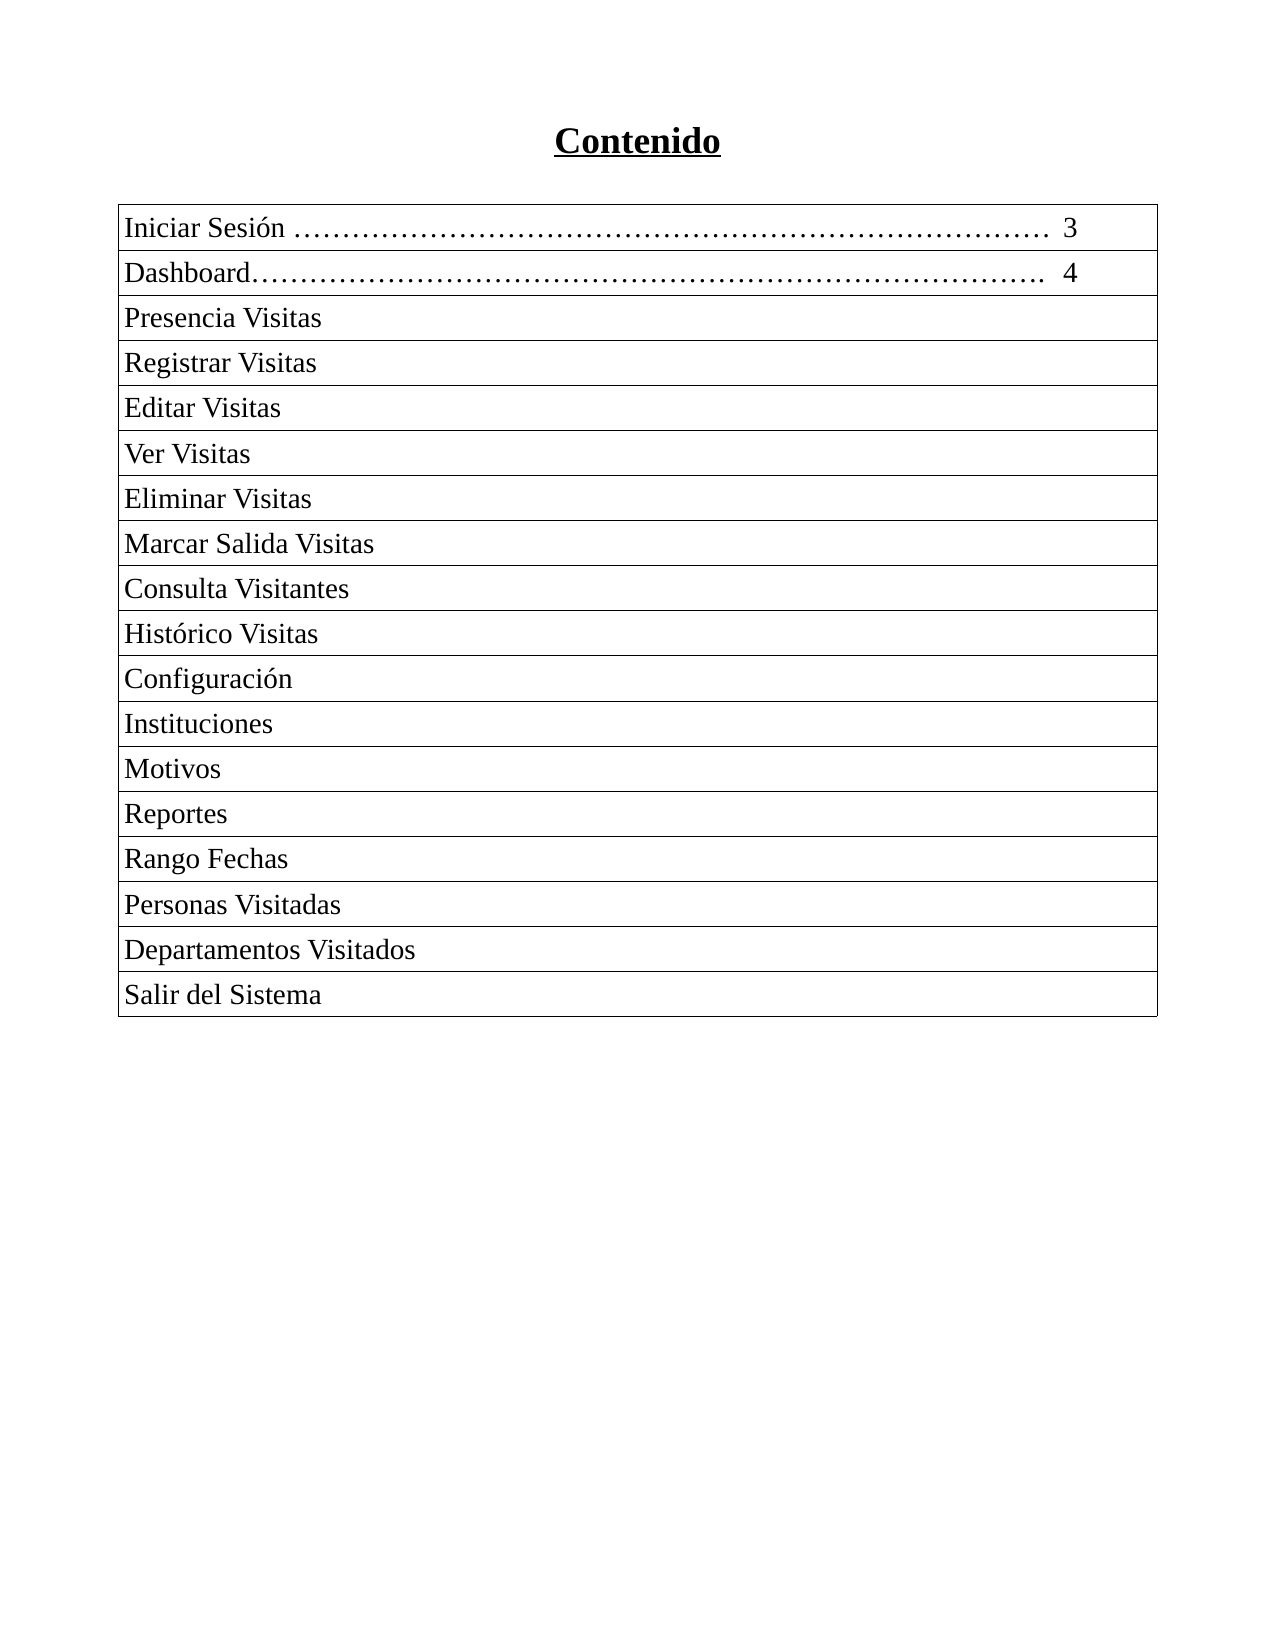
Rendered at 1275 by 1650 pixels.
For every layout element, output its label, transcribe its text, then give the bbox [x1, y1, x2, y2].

table_cell Marcar Salida Visitas [119, 521, 1057, 565]
table_cell Configuración [119, 656, 1057, 701]
table_cell [1057, 927, 1157, 971]
table_cell Personas Visitadas [119, 882, 1057, 926]
table_cell Departamentos Visitados [119, 927, 1057, 971]
table_cell Editar Visitas [119, 386, 1057, 430]
table_cell [1057, 837, 1157, 881]
table_cell [1057, 611, 1157, 655]
table_cell [1057, 702, 1157, 746]
table_cell [1057, 431, 1157, 475]
table_cell Instituciones [119, 702, 1057, 746]
table_cell [1057, 972, 1157, 1016]
table_cell 4 [1057, 251, 1157, 294]
table_cell [1057, 476, 1157, 520]
table_header 3 [1057, 205, 1157, 249]
table_header Iniciar Sesión …………………………………………………………………… [119, 205, 1057, 249]
table_cell Reportes [119, 792, 1057, 836]
table_cell Motivos [119, 747, 1057, 791]
table_cell [1057, 656, 1157, 701]
table_cell Eliminar Visitas [119, 476, 1057, 520]
table_cell [1057, 792, 1157, 836]
table_cell [1057, 521, 1157, 565]
table_cell Salir del Sistema [119, 972, 1057, 1016]
table_cell Ver Visitas [119, 431, 1057, 475]
table_cell [1057, 341, 1157, 385]
table_cell [1057, 566, 1157, 610]
table_cell Rango Fechas [119, 837, 1057, 881]
table_cell Histórico Visitas [119, 611, 1057, 655]
table_cell [1057, 386, 1157, 430]
table_cell Registrar Visitas [119, 341, 1057, 385]
table_cell [1057, 882, 1157, 926]
text Contenido [118, 118, 1157, 161]
table_cell [1057, 747, 1157, 791]
table_cell Presencia Visitas [119, 296, 1057, 340]
table_cell [1057, 296, 1157, 340]
table_cell Consulta Visitantes [119, 566, 1057, 610]
table_cell Dashboard………………………………………………………………………. [119, 251, 1057, 294]
